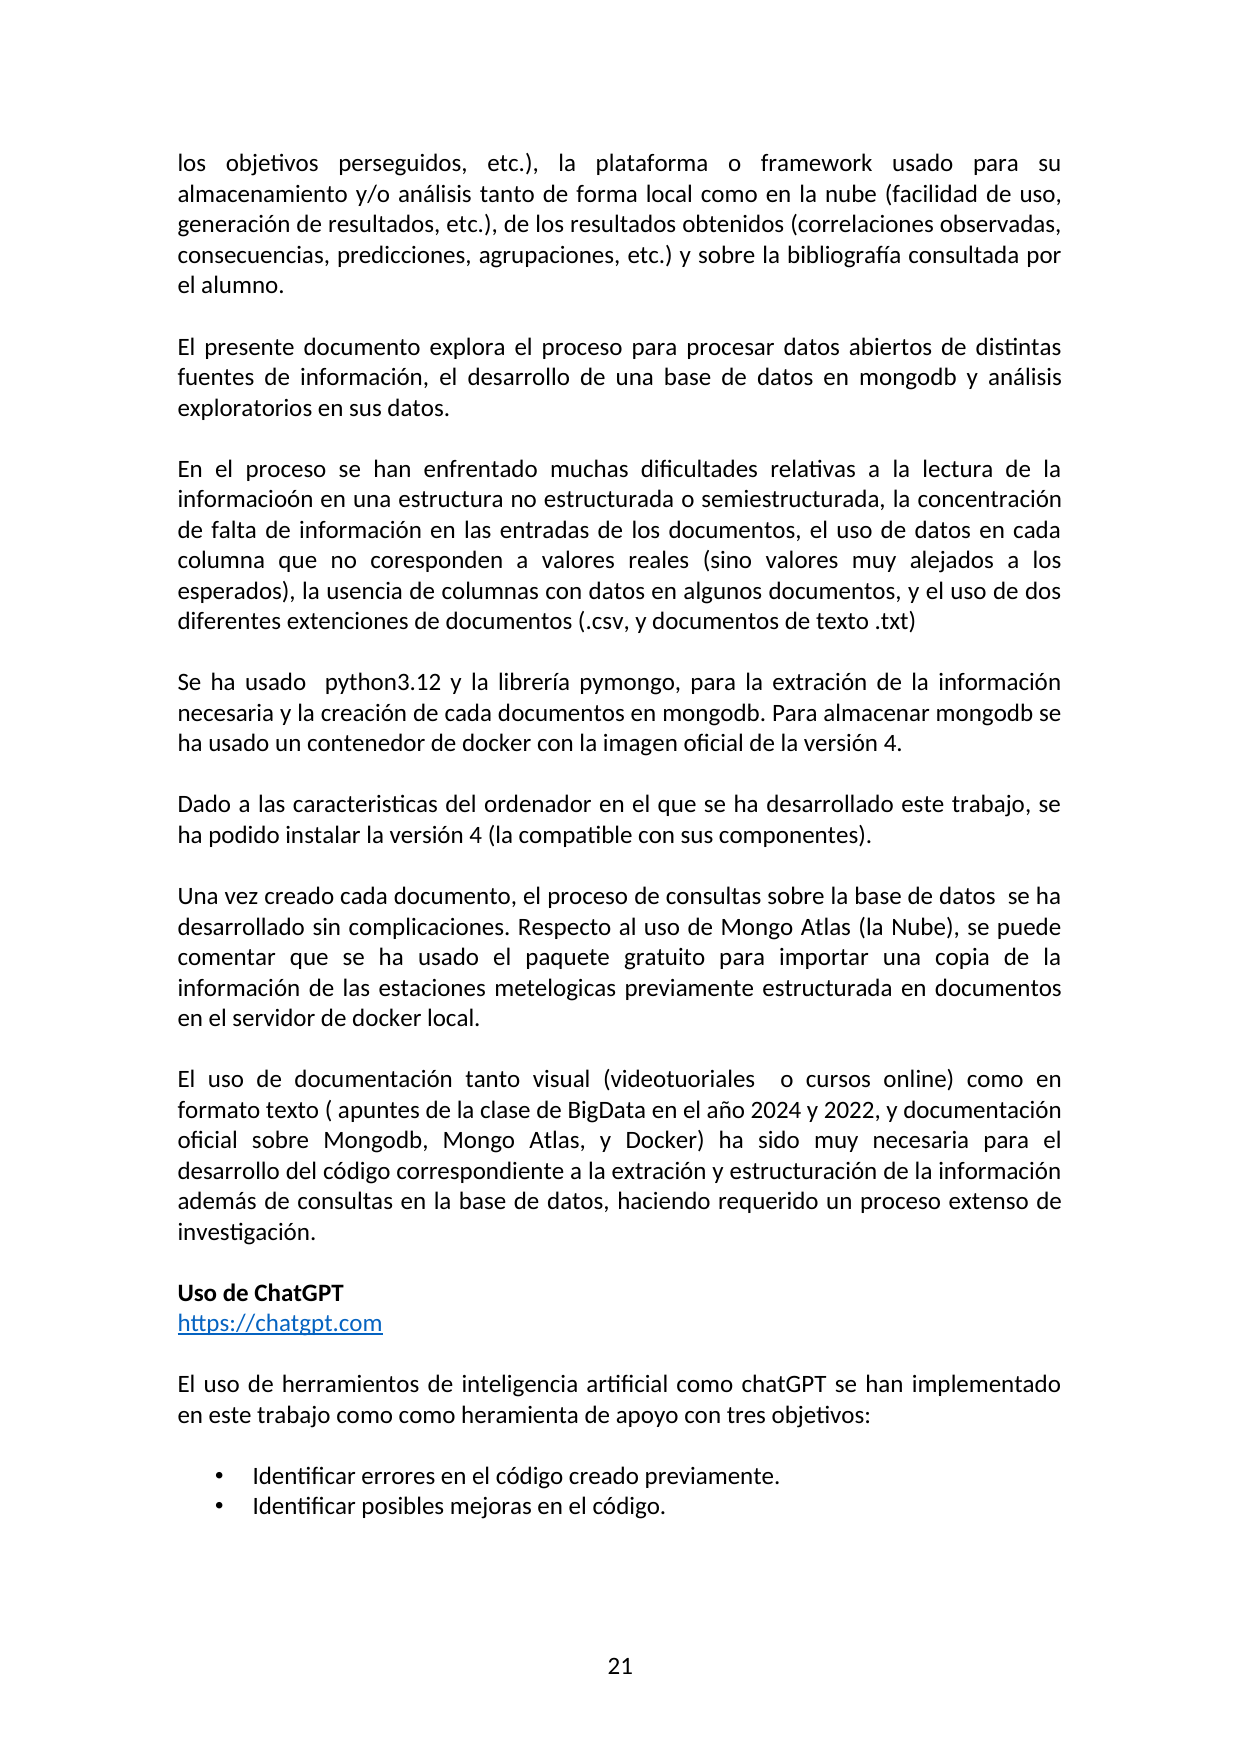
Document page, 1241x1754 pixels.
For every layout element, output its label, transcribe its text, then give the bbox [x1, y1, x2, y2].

text Dado a las caracteristicas del ordenador en el que se ha desarrollado este trabajo, se ha podido instalar la versión 4 (la compatible con sus componentes). [177, 788, 1063, 849]
text Se ha usado python3.12 y la librería pymongo, para la extración de la información necesaria y la creación de cada documentos en mongodb. Para almacenar mongodb se ha usado un contenedor de docker con la imagen oficial de la versión 4. [177, 666, 1063, 758]
text Uso de ChatGPT [177, 1277, 1063, 1307]
list Identificar errores en el código creado previamente. [215, 1460, 1063, 1491]
text Una vez creado cada documento, el proceso de consultas sobre la base de datos se ha desarrollado sin complicaciones. Respecto al uso de Mongo Atlas (la Nube), se puede comentar que se ha usado el paquete gratuito para importar una copia de la información de las estaciones metelogicas previamente estructurada en documentos en el servidor de docker local. [177, 880, 1063, 1033]
list Identificar posibles mejoras en el código. [215, 1491, 1063, 1521]
text https://chatgpt.com [177, 1307, 1063, 1338]
text El uso de documentación tanto visual (videotuoriales o cursos online) como en formato texto ( apuntes de la clase de BigData en el año 2024 y 2022, y documentación oficial sobre Mongodb, Mongo Atlas, y Docker) ha sido muy necesaria para el desarrollo del código correspondiente a la extración y estructuración de la información además de consultas en la base de datos, haciendo requerido un proceso extenso de investigación. [177, 1063, 1063, 1246]
text El presente documento explora el proceso para procesar datos abiertos de distintas fuentes de información, el desarrollo de una base de datos en mongodb y análisis exploratorios en sus datos. [177, 331, 1063, 422]
text los objetivos perseguidos, etc.), la plataforma o framework usado para su almacenamiento y/o análisis tanto de forma local como en la nube (facilidad de uso, generación de resultados, etc.), de los resultados obtenidos (correlaciones observadas, consecuencias, predicciones, agrupaciones, etc.) y sobre la bibliografía consultada por el alumno. [177, 148, 1063, 300]
text En el proceso se han enfrentado muchas dificultades relativas a la lectura de la informacioón en una estructura no estructurada o semiestructurada, la concentración de falta de información en las entradas de los documentos, el uso de datos en cada columna que no coresponden a valores reales (sino valores muy alejados a los esperados), la usencia de columnas con datos en algunos documentos, y el uso de dos diferentes extenciones de documentos (.csv, y documentos de texto .txt) [177, 453, 1063, 636]
text El uso de herramientos de inteligencia artificial como chatGPT se han implementado en este trabajo como como heramienta de apoyo con tres objetivos: [177, 1368, 1063, 1429]
